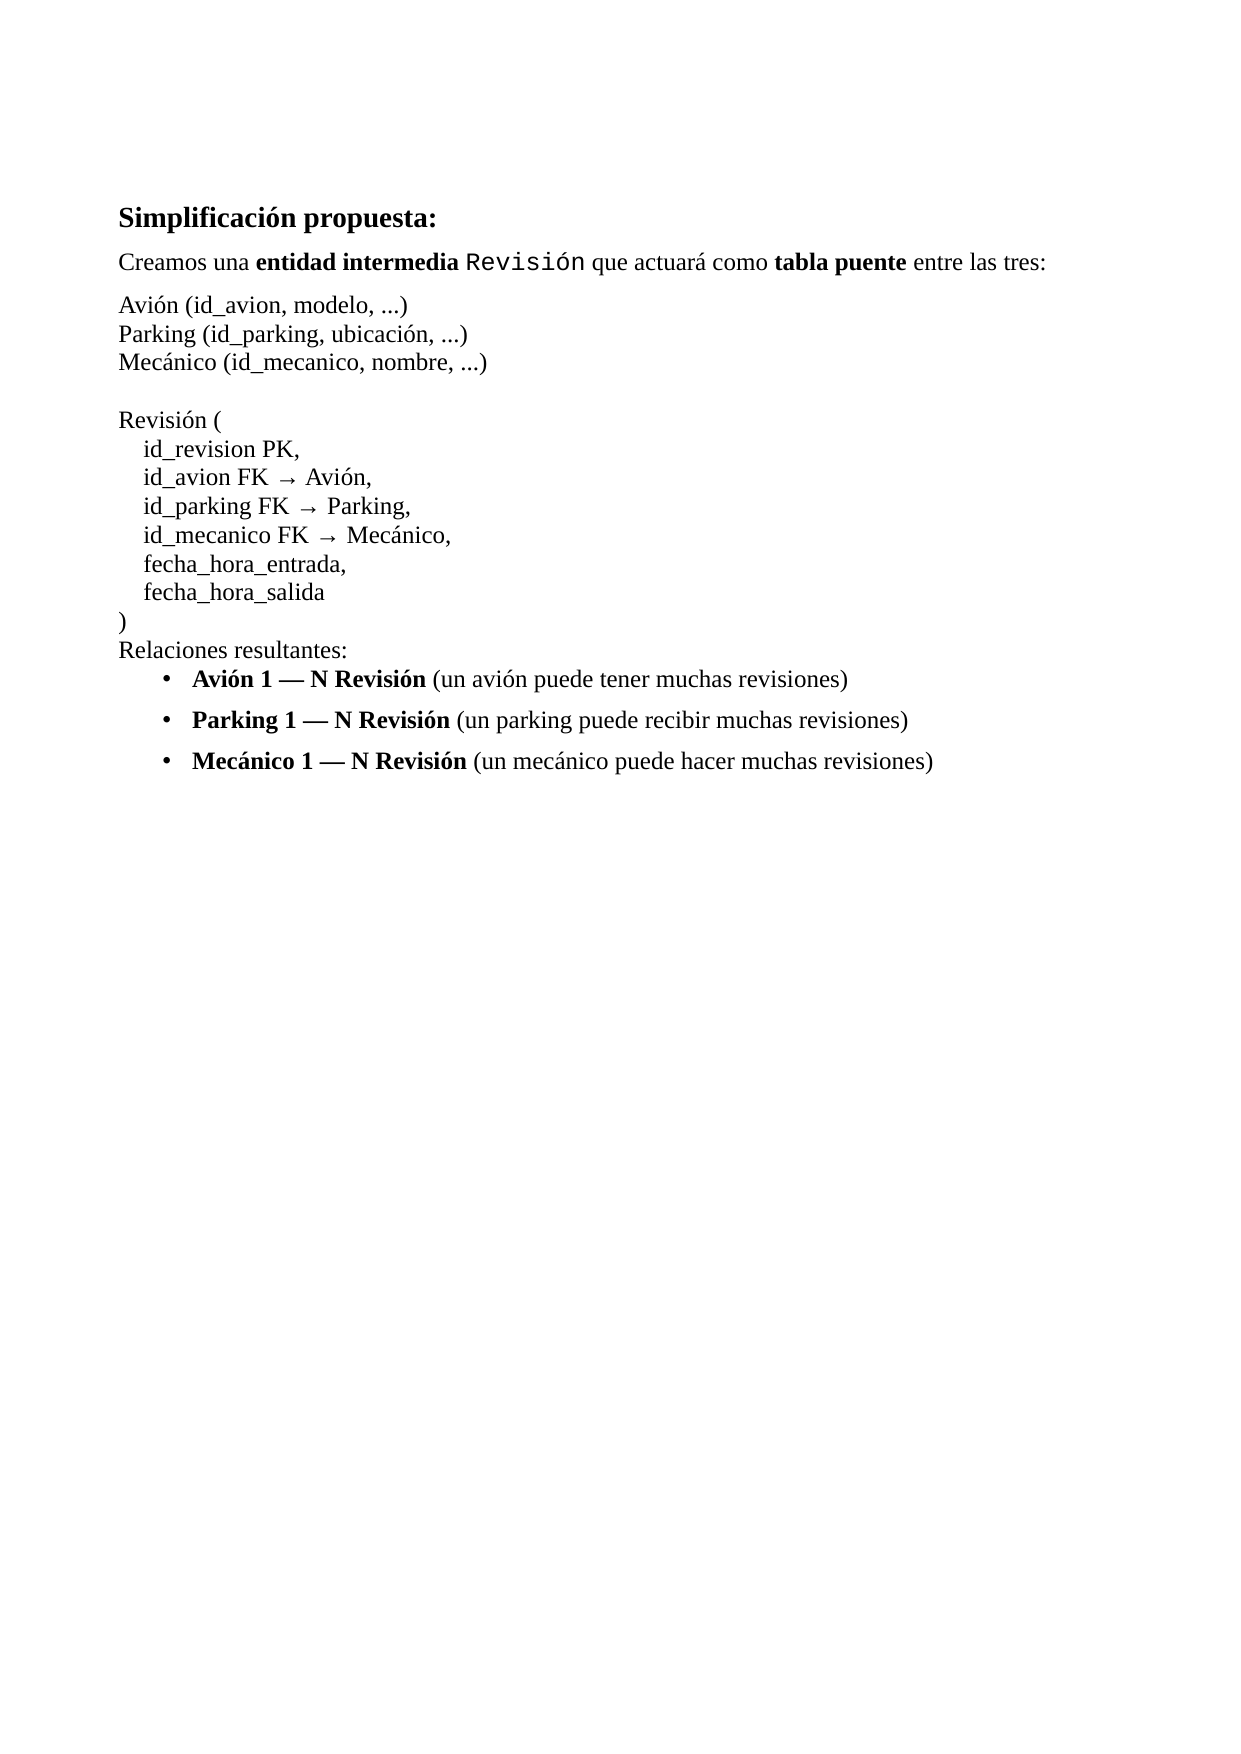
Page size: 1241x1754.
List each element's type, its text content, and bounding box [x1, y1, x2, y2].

text Creamos una entidad intermedia Revisión que actuará como tabla puente entre las tres: [118, 247, 1122, 277]
list Parking 1 — N Revisión (un parking puede recibir muchas revisiones) [162, 705, 1122, 734]
list Mecánico 1 — N Revisión (un mecánico puede hacer muchas revisiones) [162, 746, 1122, 775]
list Avión 1 — N Revisión (un avión puede tener muchas revisiones) [162, 664, 1122, 692]
subtitle Simplificación propuesta: [118, 201, 1122, 234]
text Avión (id_avion, modelo, ...) Parking (id_parking, ubicación, ...) Mecánico (id_mecanico, nombre, ...) Revisión ( id_revision PK, id_avion FK → Avión, id_parking FK → Parking, id_mecanico FK → Mecánico, fecha_hora_entrada, fecha_hora_salida ) Relaciones resultantes: [118, 290, 1122, 664]
